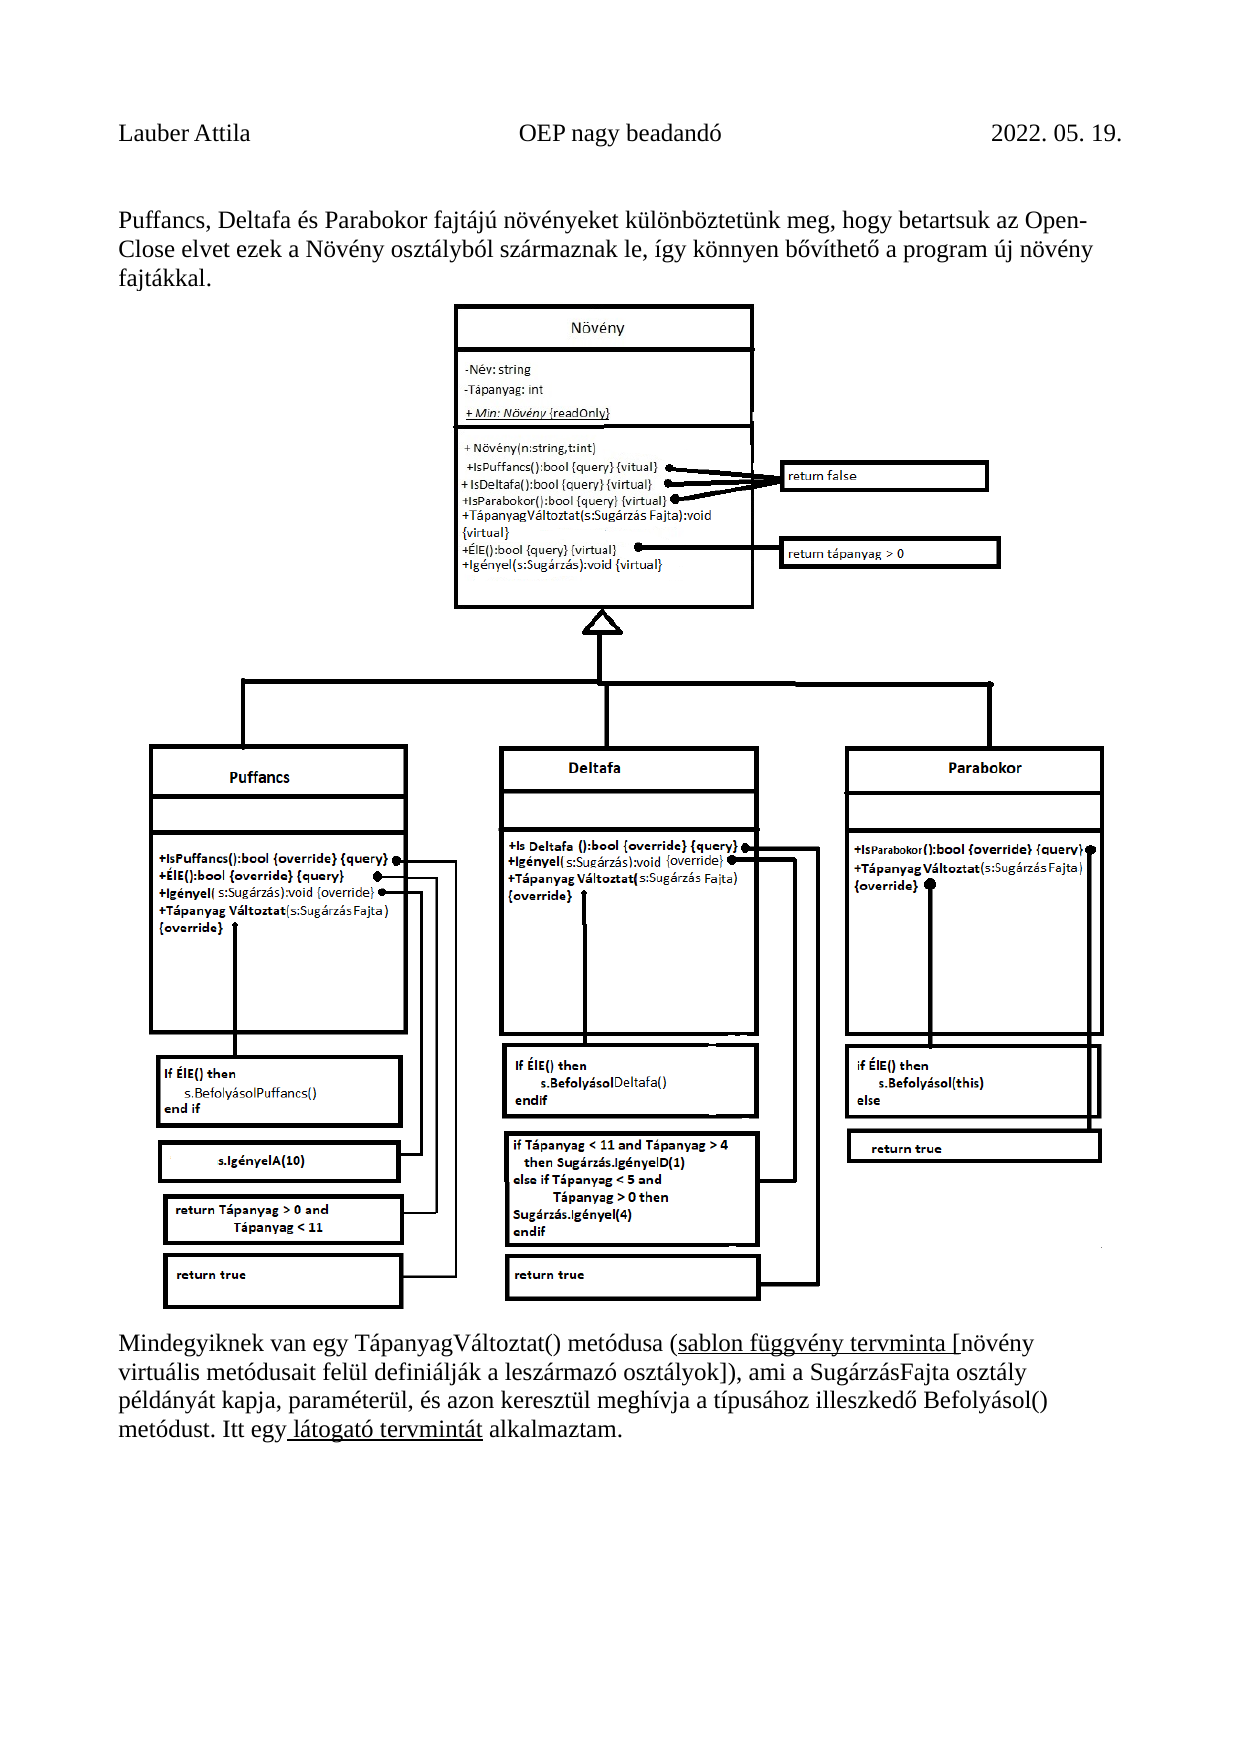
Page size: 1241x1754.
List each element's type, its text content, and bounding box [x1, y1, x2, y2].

picture [118, 291, 1123, 1328]
text Puffancs, Deltafa és Parabokor fajtájú növényeket különböztetünk meg, hogy betartsuk az Open-Close elvet ezek a Növény osztályból származnak le, így könnyen bővíthető a program új növény fajtákkal. [118, 205, 1122, 291]
text Mindegyiknek van egy TápanyagVáltoztat() metódusa (sablon függvény tervminta [növény virtuális metódusait felül definiálják a leszármazó osztályok]), ami a SugárzásFajta osztály példányát kapja, paraméterül, és azon keresztül meghívja a típusához illeszkedő Befolyásol() metódust. Itt egy látogató tervmintát alkalmaztam. [118, 1328, 1122, 1443]
